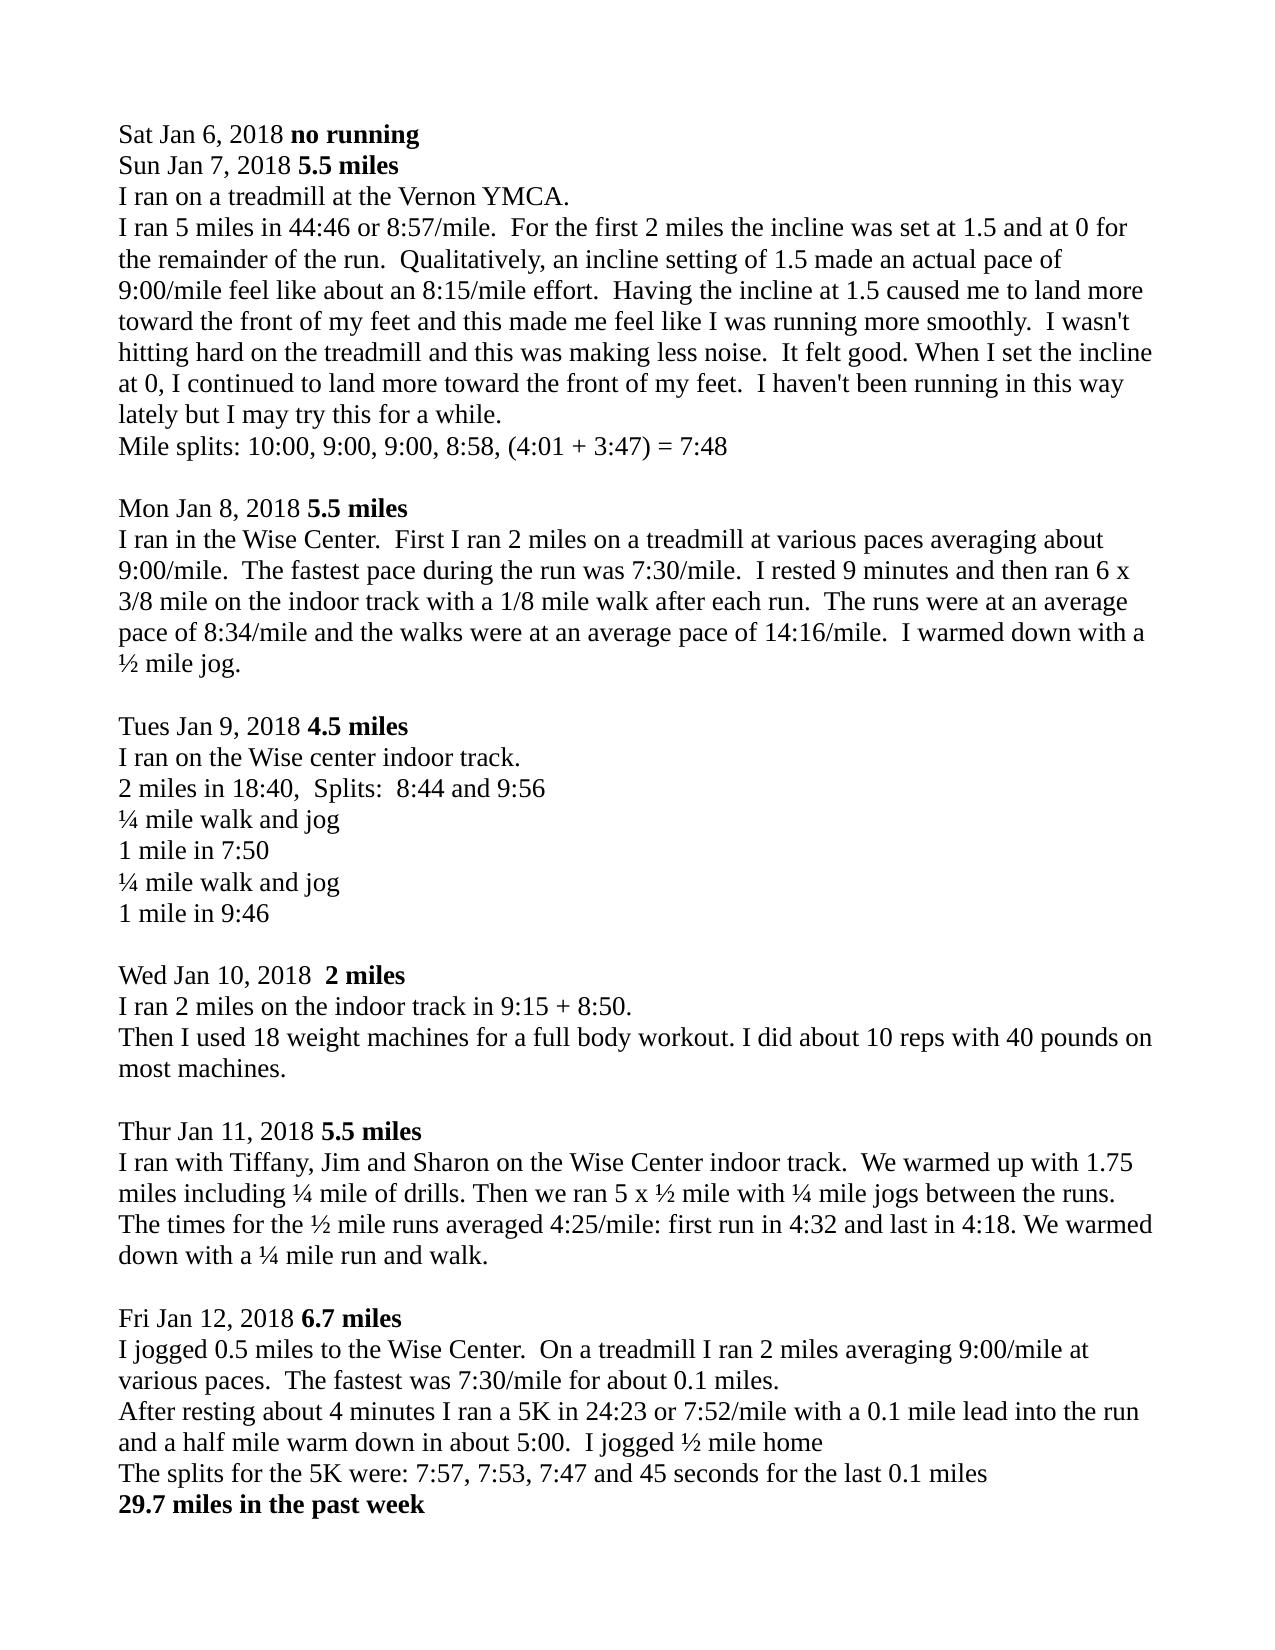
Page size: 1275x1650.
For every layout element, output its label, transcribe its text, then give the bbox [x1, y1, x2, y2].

text Sun Jan 7, 2018 5.5 miles [118, 149, 1161, 180]
text Mon Jan 8, 2018 5.5 miles [118, 492, 1161, 523]
text Then I used 18 weight machines for a full body workout. I did about 10 reps with 40 pounds on most machines. [118, 1021, 1161, 1084]
text Sat Jan 6, 2018 no running [118, 118, 1161, 149]
text I ran 2 miles on the indoor track in 9:15 + 8:50. [118, 990, 1161, 1021]
text I jogged 0.5 miles to the Wise Center. On a treadmill I ran 2 miles averaging 9:00/mile at various paces. The fastest was 7:30/mile for about 0.1 miles. [118, 1333, 1161, 1395]
text Tues Jan 9, 2018 4.5 miles [118, 710, 1161, 741]
text I ran on the Wise center indoor track. [118, 741, 1161, 772]
text 1 mile in 7:50 [118, 834, 1161, 866]
text I ran in the Wise Center. First I ran 2 miles on a treadmill at various paces averaging about 9:00/mile. The fastest pace during the run was 7:30/mile. I rested 9 minutes and then ran 6 x 3/8 mile on the indoor track with a 1/8 mile walk after each run. The runs were at an average pace of 8:34/mile and the walks were at an average pace of 14:16/mile. I warmed down with a ½ mile jog. [118, 523, 1161, 679]
text I ran with Tiffany, Jim and Sharon on the Wise Center indoor track. We warmed up with 1.75 miles including ¼ mile of drills. Then we ran 5 x ½ mile with ¼ mile jogs between the runs. The times for the ½ mile runs averaged 4:25/mile: first run in 4:32 and last in 4:18. We warmed down with a ¼ mile run and walk. [118, 1146, 1161, 1271]
text ¼ mile walk and jog [118, 803, 1161, 834]
text 2 miles in 18:40, Splits: 8:44 and 9:56 [118, 772, 1161, 803]
text I ran on a treadmill at the Vernon YMCA. [118, 180, 1161, 212]
text After resting about 4 minutes I ran a 5K in 24:23 or 7:52/mile with a 0.1 mile lead into the run and a half mile warm down in about 5:00. I jogged ½ mile home [118, 1395, 1161, 1457]
text Thur Jan 11, 2018 5.5 miles [118, 1115, 1161, 1146]
text Wed Jan 10, 2018 2 miles [118, 959, 1161, 990]
text I ran 5 miles in 44:46 or 8:57/mile. For the first 2 miles the incline was set at 1.5 and at 0 for the remainder of the run. Qualitatively, an incline setting of 1.5 made an actual pace of 9:00/mile feel like about an 8:15/mile effort. Having the incline at 1.5 caused me to land more toward the front of my feet and this made me feel like I was running more smoothly. I wasn't hitting hard on the treadmill and this was making less noise. It felt good. When I set the incline at 0, I continued to land more toward the front of my feet. I haven't been running in this way lately but I may try this for a while. [118, 212, 1161, 429]
text 29.7 miles in the past week [118, 1488, 1161, 1520]
text Mile splits: 10:00, 9:00, 9:00, 8:58, (4:01 + 3:47) = 7:48 [118, 429, 1161, 461]
text Fri Jan 12, 2018 6.7 miles [118, 1302, 1161, 1333]
text ¼ mile walk and jog [118, 866, 1161, 897]
text The splits for the 5K were: 7:57, 7:53, 7:47 and 45 seconds for the last 0.1 miles [118, 1457, 1161, 1488]
text 1 mile in 9:46 [118, 897, 1161, 928]
